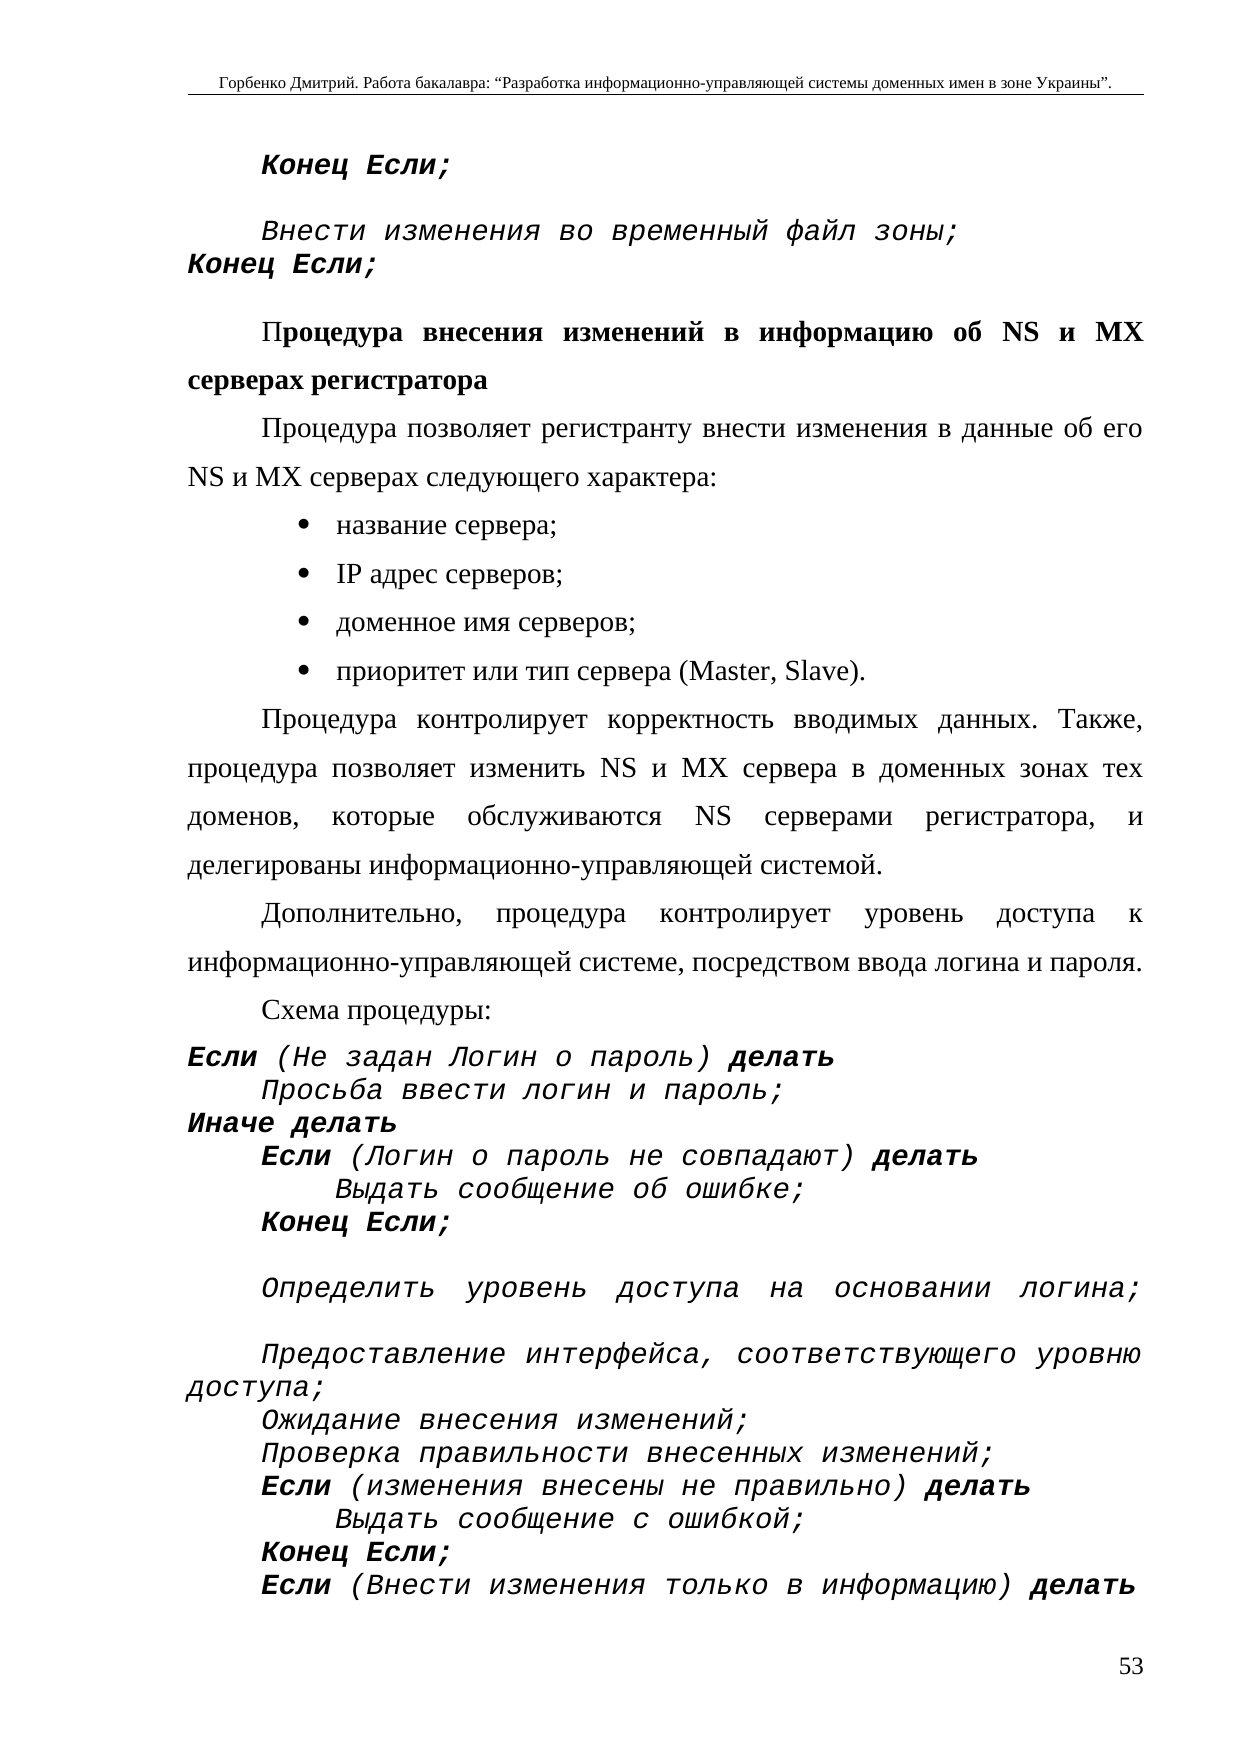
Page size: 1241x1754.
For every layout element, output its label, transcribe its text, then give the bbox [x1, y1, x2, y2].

text Выдать сообщение об ошибке; [187, 1174, 1144, 1207]
text Конец Если; [187, 1207, 1144, 1240]
text Выдать сообщение с ошибкой; [261, 1504, 1144, 1537]
text Процедура контролирует корректность вводимых данных. Также, процедура позволяет изменить NS и MX сервера в доменных зонах тех доменов, которые обслуживаются NS серверами регистратора, и делегированы информационно-управляющей системой. [187, 703, 1144, 880]
list IP адрес серверов; [299, 557, 1144, 589]
text Схема процедуры: [187, 993, 1144, 1026]
text Если (Не задан Логин о пароль) делать [187, 1042, 1144, 1075]
list приоритет или тип сервера (Master, Slave). [299, 654, 1144, 687]
text Если (Внести изменения только в информацию) делать [187, 1570, 1144, 1603]
text Иначе делать [187, 1108, 1144, 1141]
text Конец Если; [187, 1537, 1144, 1570]
text Если (Логин о пароль не совпадают) делать [187, 1141, 1144, 1174]
text Процедура внесения изменений в информацию об NS и MX серверах регистратора [187, 315, 1144, 396]
text Проверка правильности внесенных изменений; [187, 1438, 1144, 1471]
list доменное имя серверов; [299, 606, 1144, 638]
text Просьба ввести логин и пароль; [187, 1075, 1144, 1108]
text Дополнительно, процедура контролирует уровень доступа к информационно-управляющей системе, посредством ввода логина и пароля. [187, 897, 1144, 977]
text Ожидание внесения изменений; [187, 1405, 1144, 1438]
text Если (изменения внесены не правильно) делать [187, 1471, 1144, 1504]
text Определить уровень доступа на основании логина; [187, 1273, 1144, 1339]
text Конец Если; [187, 150, 1144, 183]
text Процедура позволяет регистранту внести изменения в данные об его NS и MX серверах следующего характера: [187, 412, 1144, 492]
text Предоставление интерфейса, соответствующего уровню доступа; [187, 1339, 1144, 1405]
text Конец Если; [187, 249, 1144, 282]
list название сервера; [299, 509, 1144, 541]
text Внести изменения во временный файл зоны; [187, 216, 1144, 249]
